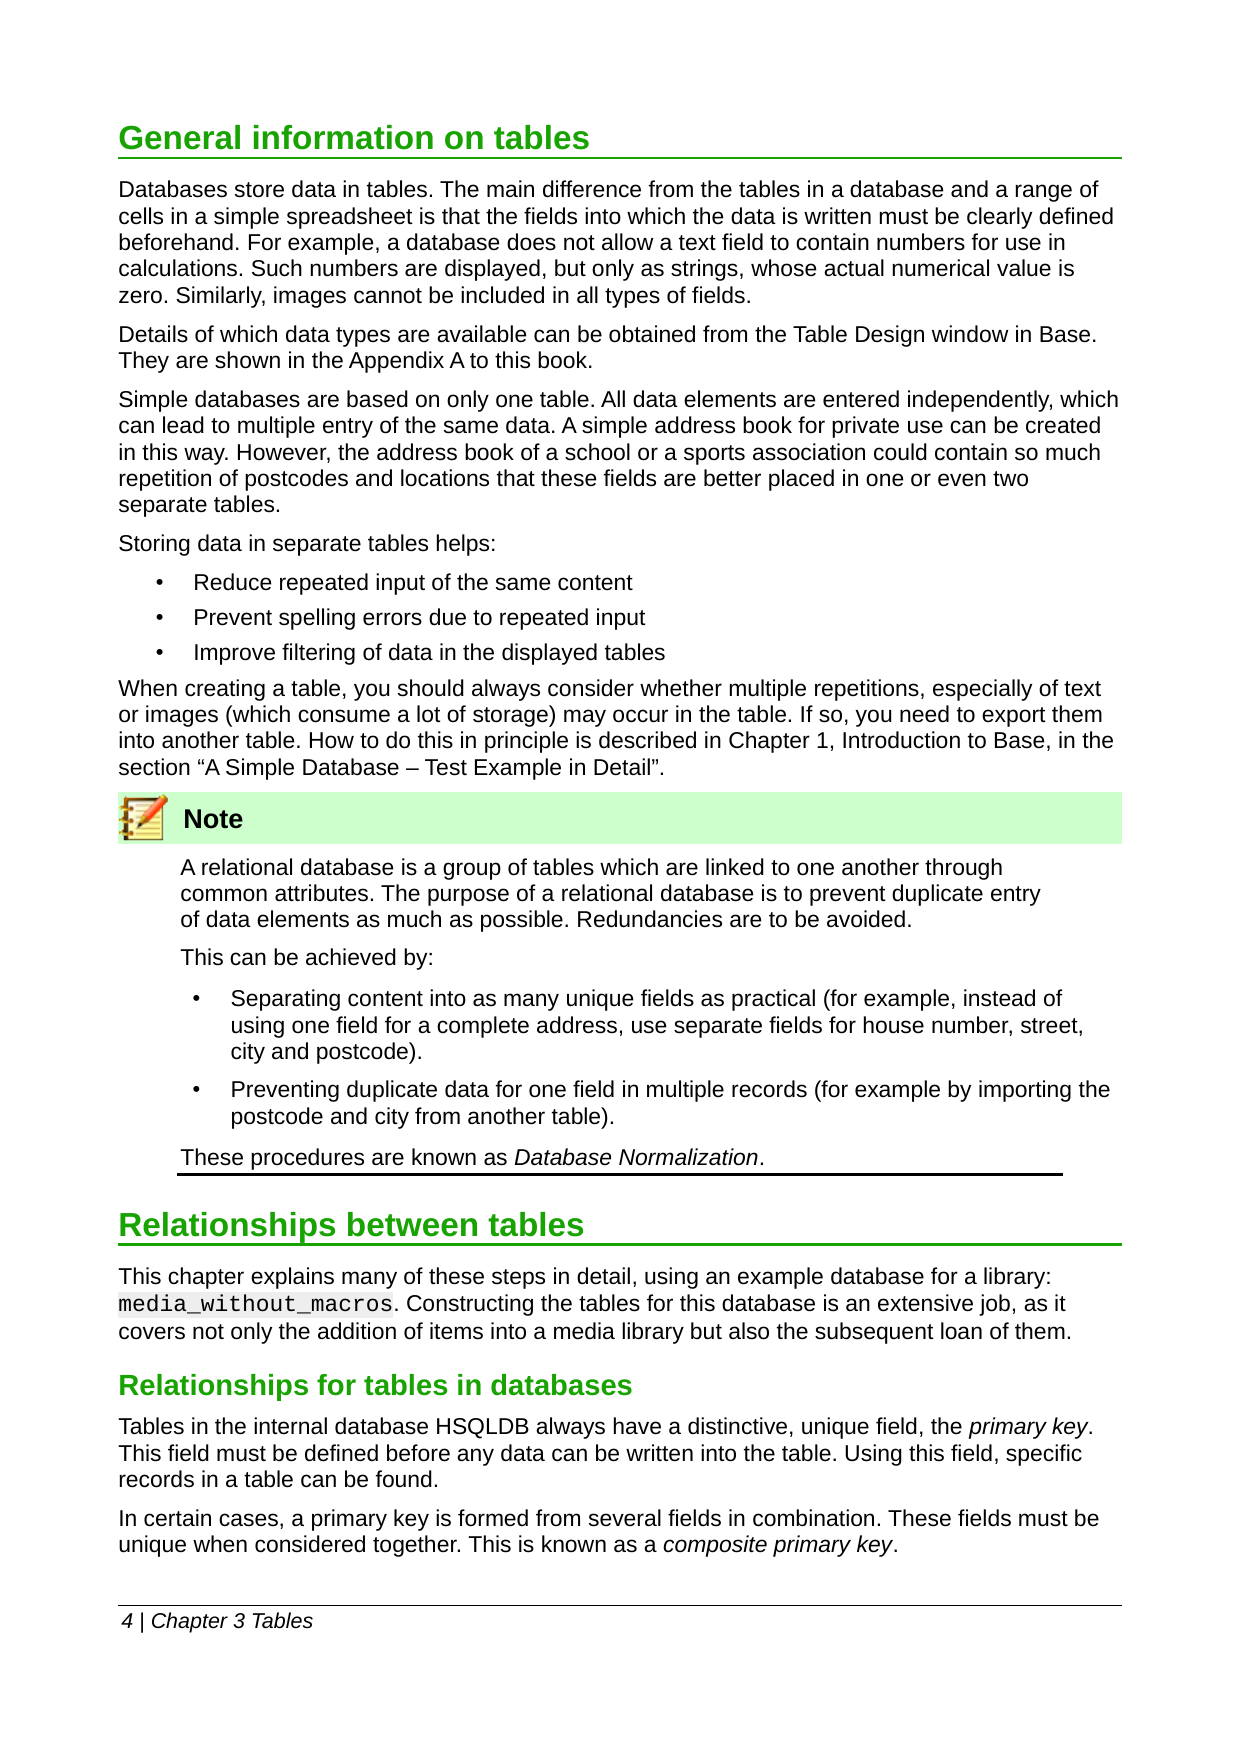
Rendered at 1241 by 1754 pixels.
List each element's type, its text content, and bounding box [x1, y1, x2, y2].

list Storing data in separate tables helps: [118, 530, 1122, 556]
list Reduce repeated input of the same content [156, 569, 1122, 595]
subtitle Note [118, 792, 1122, 844]
subtitle Relationships between tables [118, 1205, 1122, 1243]
picture [119, 793, 170, 844]
text Details of which data types are available can be obtained from the Table Design window in Base. They are shown in the Appendix A to this book. [118, 321, 1122, 373]
subtitle Relationships for tables in databases [118, 1368, 1122, 1401]
text This chapter explains many of these steps in detail, using an example database for a library: media_without_macros. Constructing the tables for this database is an extensive job, as it covers not only the addition of items into a media library but also the subsequent loan of them. [118, 1263, 1122, 1344]
text Tables in the internal database HSQLDB always have a distinctive, unique field, the primary key. This field must be defined before any data can be written into the table. Using this field, specific records in a table can be found. [118, 1413, 1122, 1492]
list Separating content into as many unique fields as practical (for example, instead of using one field for a complete address, use separate fields for house number, street, city and postcode). [192, 985, 1122, 1064]
subtitle General information on tables [118, 118, 1122, 157]
text These procedures are known as Database Normalization. [177, 1141, 1063, 1173]
text Simple databases are based on only one table. All data elements are entered independently, which can lead to multiple entry of the same data. A simple address book for private use can be created in this way. However, the address book of a school or a sports association could contain so much repetition of postcodes and locations that these fields are better placed in one or even two separate tables. [118, 386, 1122, 518]
text Databases store data in tables. The main difference from the tables in a database and a range of cells in a simple spreadsheet is that the fields into which the data is written must be clearly defined beforehand. For example, a database does not allow a text field to contain numbers for use in calculations. Such numbers are displayed, but only as strings, whose actual numerical value is zero. Similarly, images cannot be included in all types of fields. [118, 176, 1122, 308]
text When creating a table, you should always consider whether multiple repetitions, especially of text or images (which consume a lot of storage) may occur in the table. If so, you need to export them into another table. How to do this in principle is described in Chapter 1, Introduction to Base, in the section “A Simple Database – Test Example in Detail”. [118, 674, 1122, 780]
text A relational database is a group of tables which are linked to one another through common attributes. The purpose of a relational database is to prevent duplicate entry of data elements as much as possible. Redundancies are to be avoided. [177, 851, 1063, 932]
list Improve filtering of data in the displayed tables [156, 639, 1122, 666]
list Preventing duplicate data for one field in multiple records (for example by importing the postcode and city from another table). [192, 1076, 1122, 1129]
list Prevent spelling errors due to repeated input [156, 604, 1122, 631]
text In certain cases, a primary key is formed from several fields in combination. These fields must be unique when considered together. This is known as a composite primary key. [118, 1505, 1122, 1557]
text This can be achieved by: [177, 941, 1063, 973]
